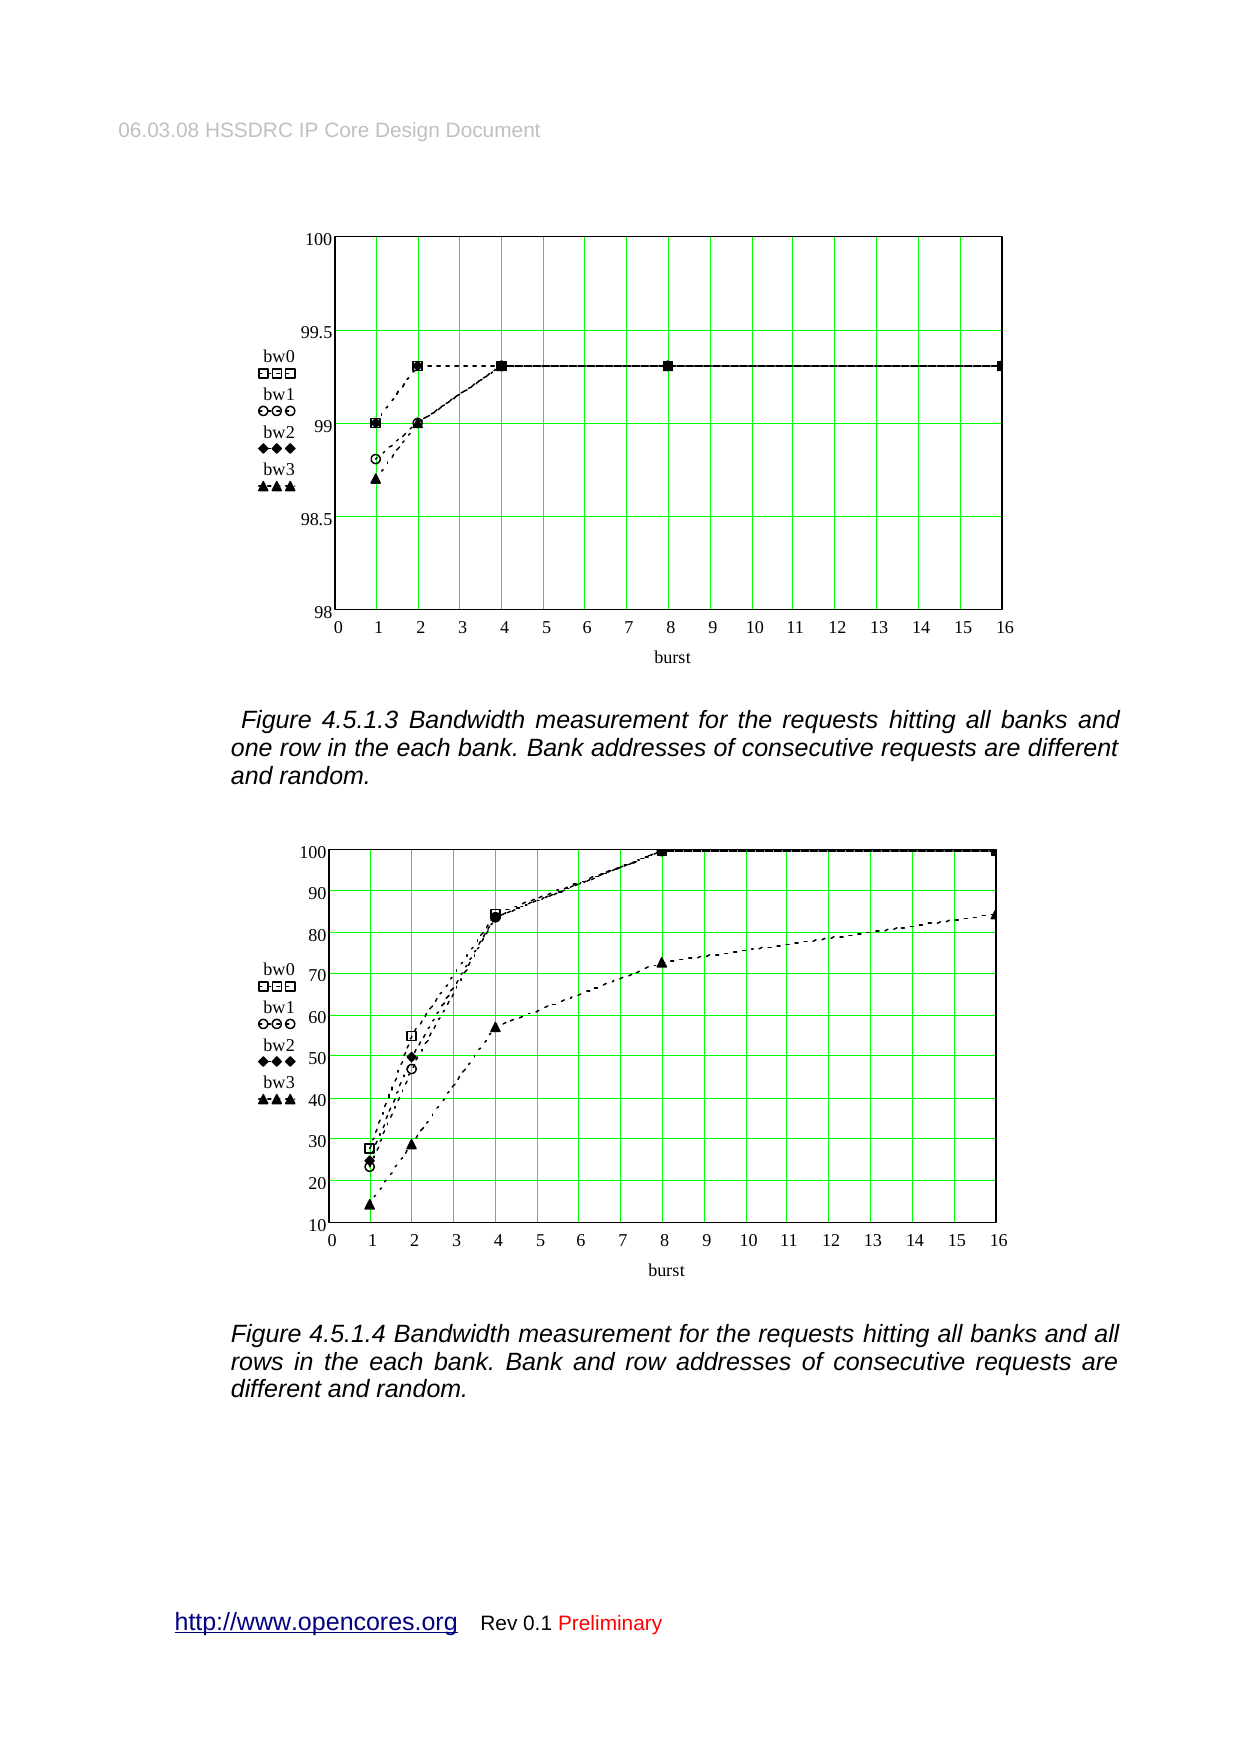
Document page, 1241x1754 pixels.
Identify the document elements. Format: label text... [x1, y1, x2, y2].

text Figure 4.5.1.4 Bandwidth measurement for the requests hitting all banks and all rows in the each bank. Bank and row addresses of consecutive requests are different and random. [231, 1319, 1122, 1403]
text Figure 4.5.1.3 Bandwidth measurement for the requests hitting all banks and one row in the each bank. Bank addresses of consecutive requests are different and random. [231, 706, 1122, 790]
